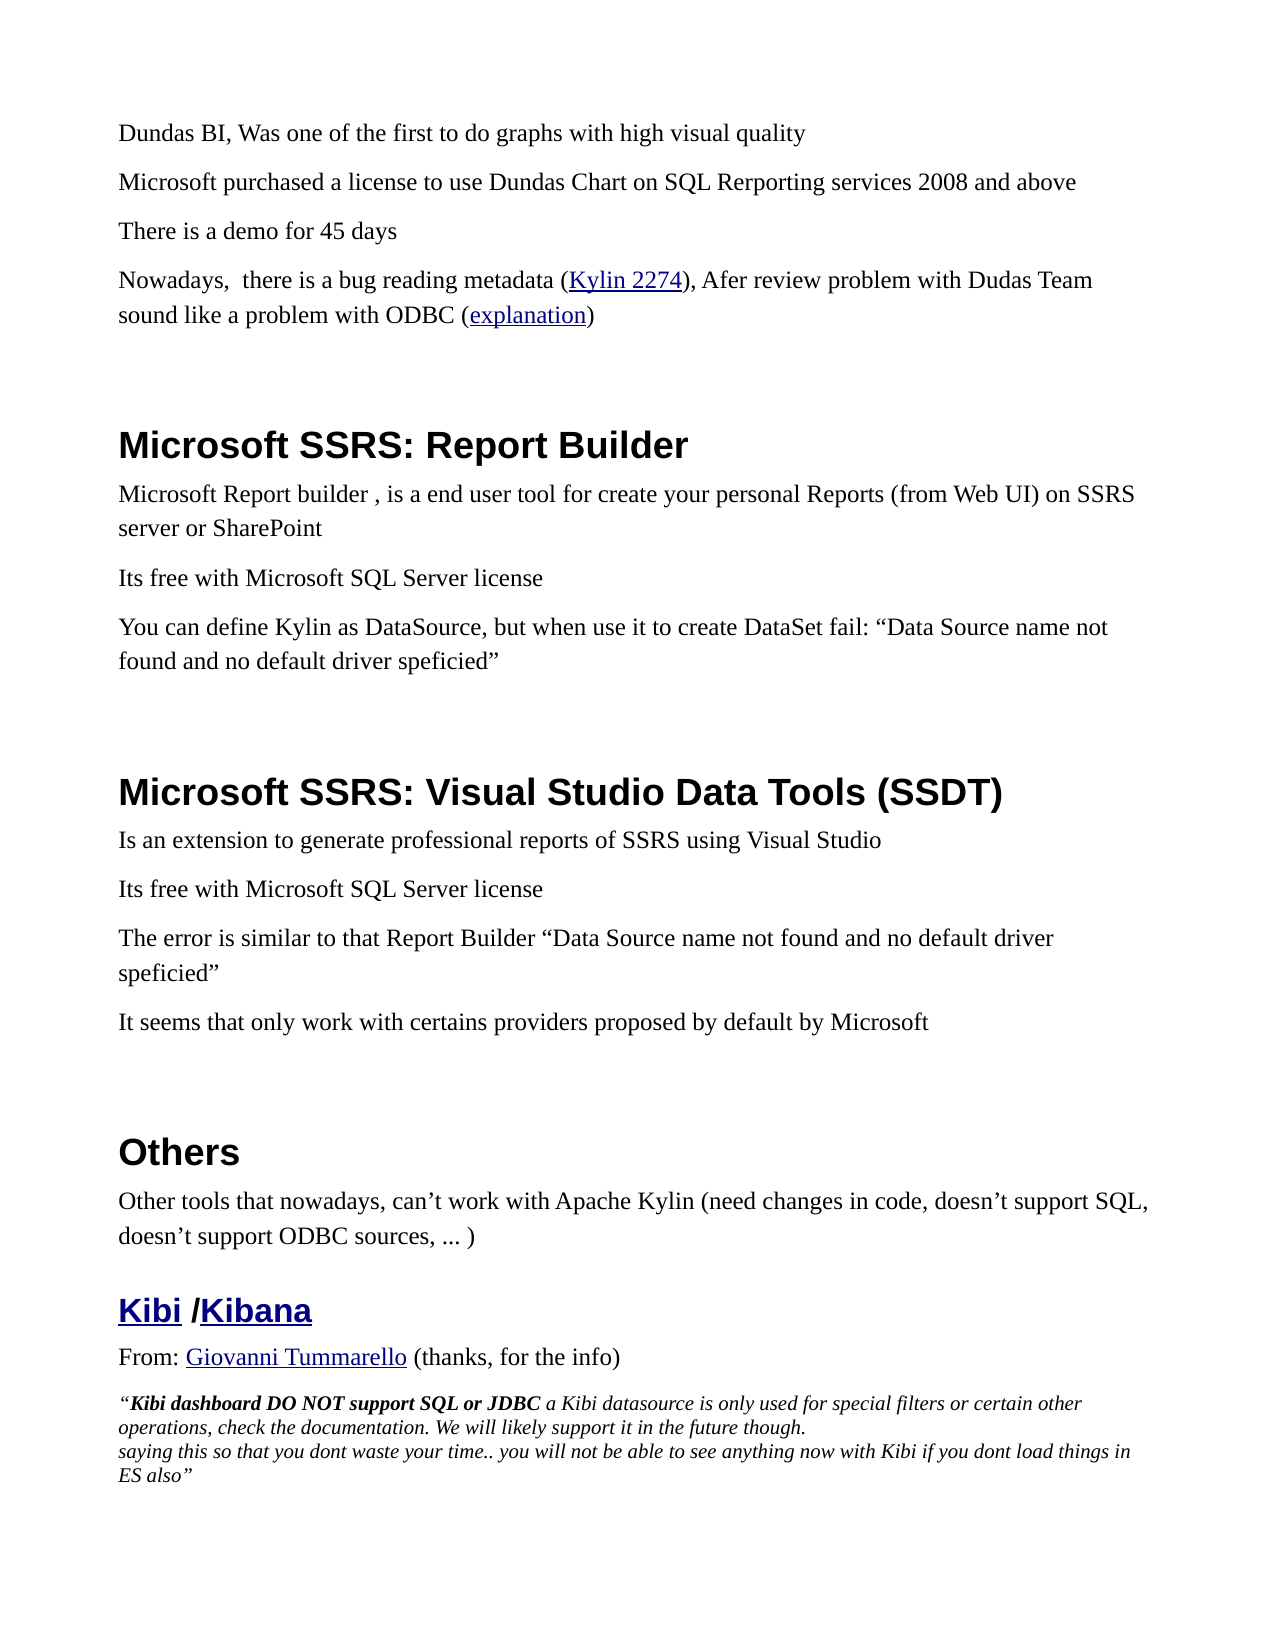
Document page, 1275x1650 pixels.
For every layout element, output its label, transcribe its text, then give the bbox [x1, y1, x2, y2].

text Dundas BI, Was one of the first to do graphs with high visual quality [118, 118, 1157, 147]
text Its free with Microsoft SQL Server license [118, 563, 1157, 591]
text Microsoft purchased a license to use Dundas Chart on SQL Rerporting services 2008 and above [118, 167, 1157, 196]
subtitle Microsoft SSRS: Report Builder [118, 423, 1157, 467]
subtitle Others [118, 1130, 1157, 1174]
text It seems that only work with certains providers proposed by default by Microsoft [118, 1007, 1157, 1036]
text You can define Kylin as DataSource, but when use it to create DataSet fail: “Data Source name not found and no default driver speficied” [118, 612, 1157, 675]
text Microsoft Report builder , is a end user tool for create your personal Reports (from Web UI) on SSRS server or SharePoint [118, 479, 1157, 542]
text Its free with Microsoft SQL Server license [118, 874, 1157, 903]
text The error is similar to that Report Builder “Data Source name not found and no default driver speficied” [118, 923, 1157, 987]
text From: Giovanni Tummarello (thanks, for the info) [118, 1342, 1157, 1371]
text Other tools that nowadays, can’t work with Apache Kylin (need changes in code, doesn’t support SQL, doesn’t support ODBC sources, ... ) [118, 1186, 1157, 1249]
text saying this so that you dont waste your time.. you will not be able to see anything now with Kibi if you dont load things in ES also” [118, 1439, 1157, 1487]
text Nowadays, there is a bug reading metadata (Kylin 2274), Afer review problem with Dudas Team sound like a problem with ODBC (explanation) [118, 265, 1157, 328]
subtitle Microsoft SSRS: Visual Studio Data Tools (SSDT) [118, 769, 1157, 813]
subtitle Kibi /Kibana [118, 1291, 1157, 1329]
text There is a demo for 45 days [118, 216, 1157, 245]
text Is an extension to generate professional reports of SSRS using Visual Studio [118, 825, 1157, 854]
text “Kibi dashboard DO NOT support SQL or JDBC a Kibi datasource is only used for special filters or certain other operations, check the documentation. We will likely support it in the future though. [118, 1391, 1157, 1439]
